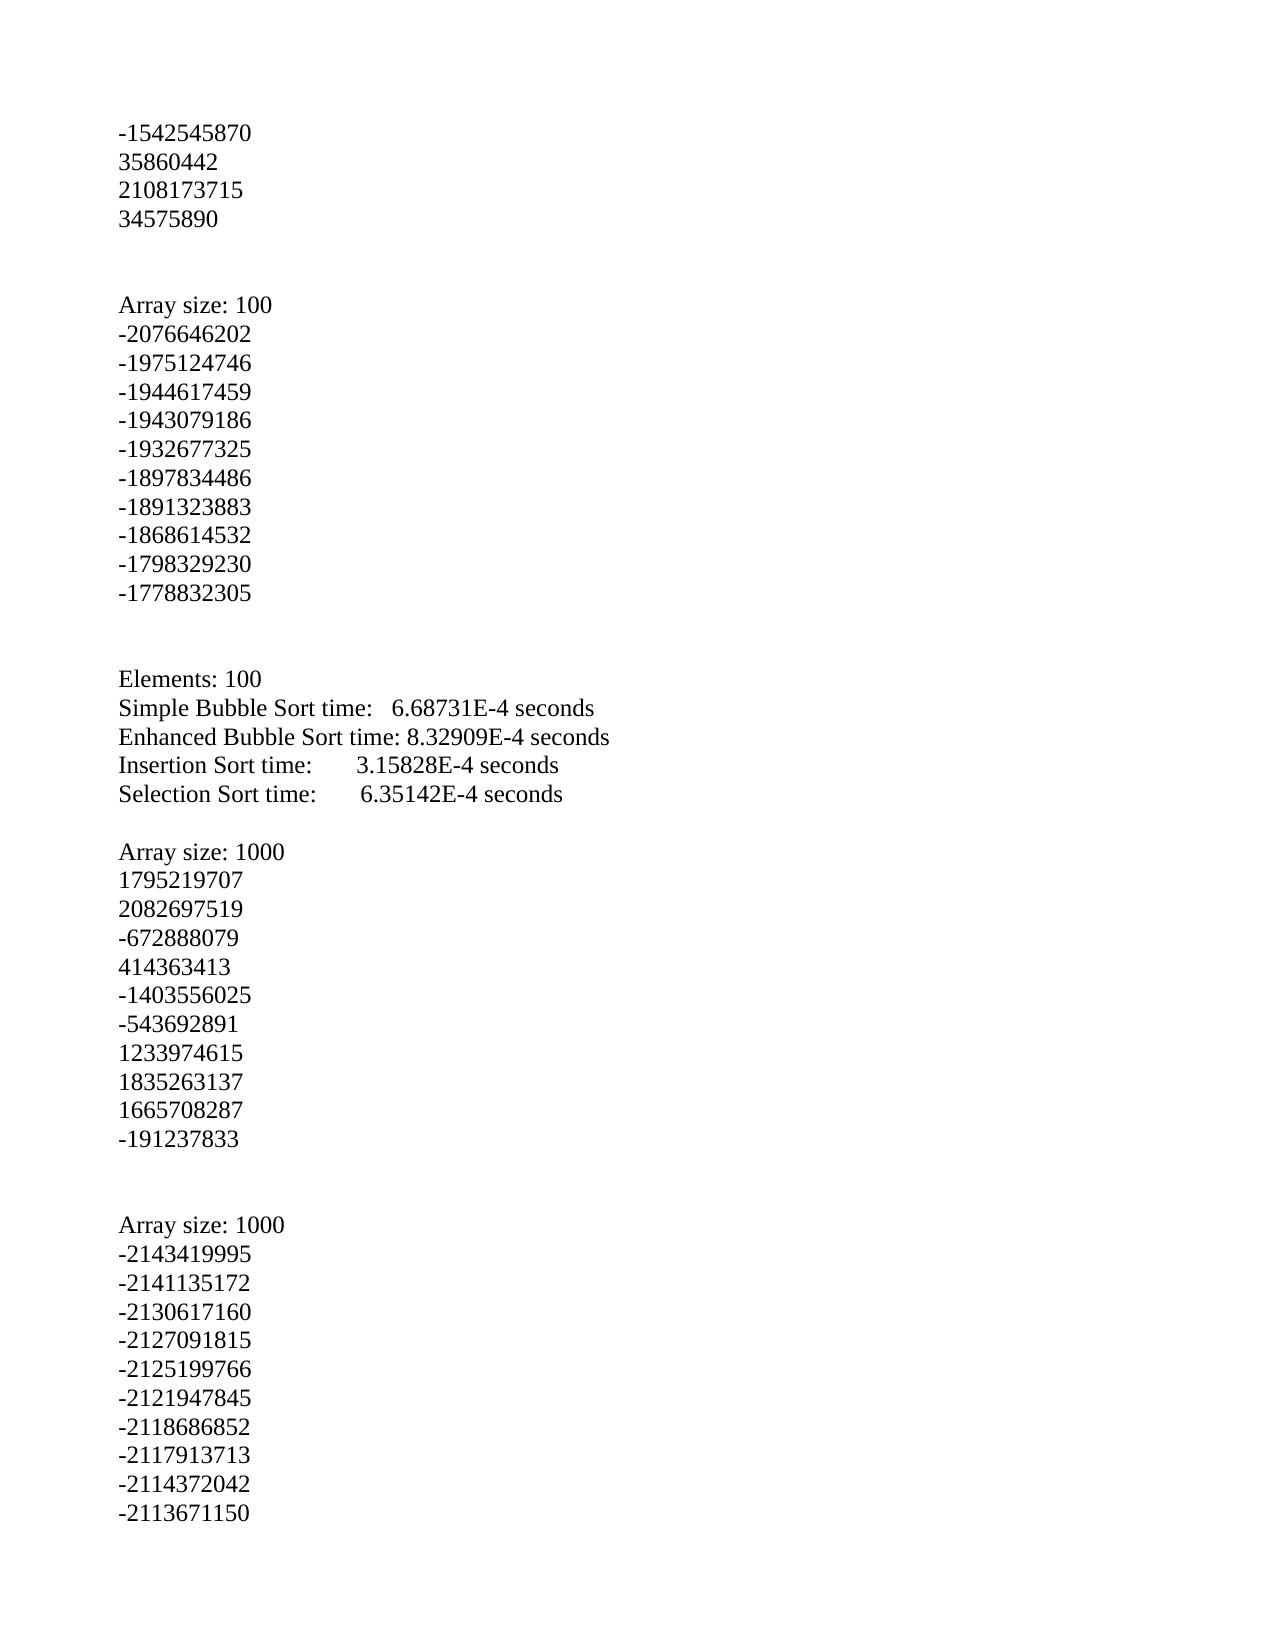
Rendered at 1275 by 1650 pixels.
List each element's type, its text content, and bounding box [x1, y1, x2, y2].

text Array size: 100 [118, 291, 1157, 319]
text -2143419995 [118, 1239, 1157, 1268]
text -191237833 [118, 1124, 1157, 1153]
text Array size: 1000 [118, 837, 1157, 866]
text -1798329230 [118, 549, 1157, 578]
text Insertion Sort time: 3.15828E-4 seconds [118, 751, 1157, 779]
text 414363413 [118, 952, 1157, 981]
text -543692891 [118, 1009, 1157, 1038]
text -1868614532 [118, 521, 1157, 549]
text 34575890 [118, 204, 1157, 233]
text 1665708287 [118, 1096, 1157, 1124]
text -672888079 [118, 923, 1157, 952]
text Simple Bubble Sort time: 6.68731E-4 seconds [118, 693, 1157, 722]
text 35860442 [118, 147, 1157, 176]
text -2114372042 [118, 1469, 1157, 1498]
text Enhanced Bubble Sort time: 8.32909E-4 seconds [118, 722, 1157, 751]
text -1891323883 [118, 492, 1157, 521]
text -2141135172 [118, 1268, 1157, 1297]
text -1944617459 [118, 377, 1157, 406]
text 1233974615 [118, 1038, 1157, 1067]
text -1943079186 [118, 406, 1157, 434]
text -2125199766 [118, 1354, 1157, 1383]
text Elements: 100 [118, 664, 1157, 693]
text 1795219707 [118, 866, 1157, 894]
text -1542545870 [118, 118, 1157, 147]
text -2076646202 [118, 319, 1157, 348]
text 2082697519 [118, 894, 1157, 923]
text -1403556025 [118, 981, 1157, 1009]
text -1778832305 [118, 578, 1157, 607]
text -2121947845 [118, 1383, 1157, 1412]
text -2113671150 [118, 1498, 1157, 1527]
text -1897834486 [118, 463, 1157, 492]
text -2118686852 [118, 1412, 1157, 1441]
text -1975124746 [118, 348, 1157, 377]
text 2108173715 [118, 176, 1157, 204]
text -1932677325 [118, 434, 1157, 463]
text -2127091815 [118, 1326, 1157, 1354]
text Selection Sort time: 6.35142E-4 seconds [118, 779, 1157, 808]
text 1835263137 [118, 1067, 1157, 1096]
text Array size: 1000 [118, 1211, 1157, 1239]
text -2130617160 [118, 1297, 1157, 1326]
text -2117913713 [118, 1441, 1157, 1469]
